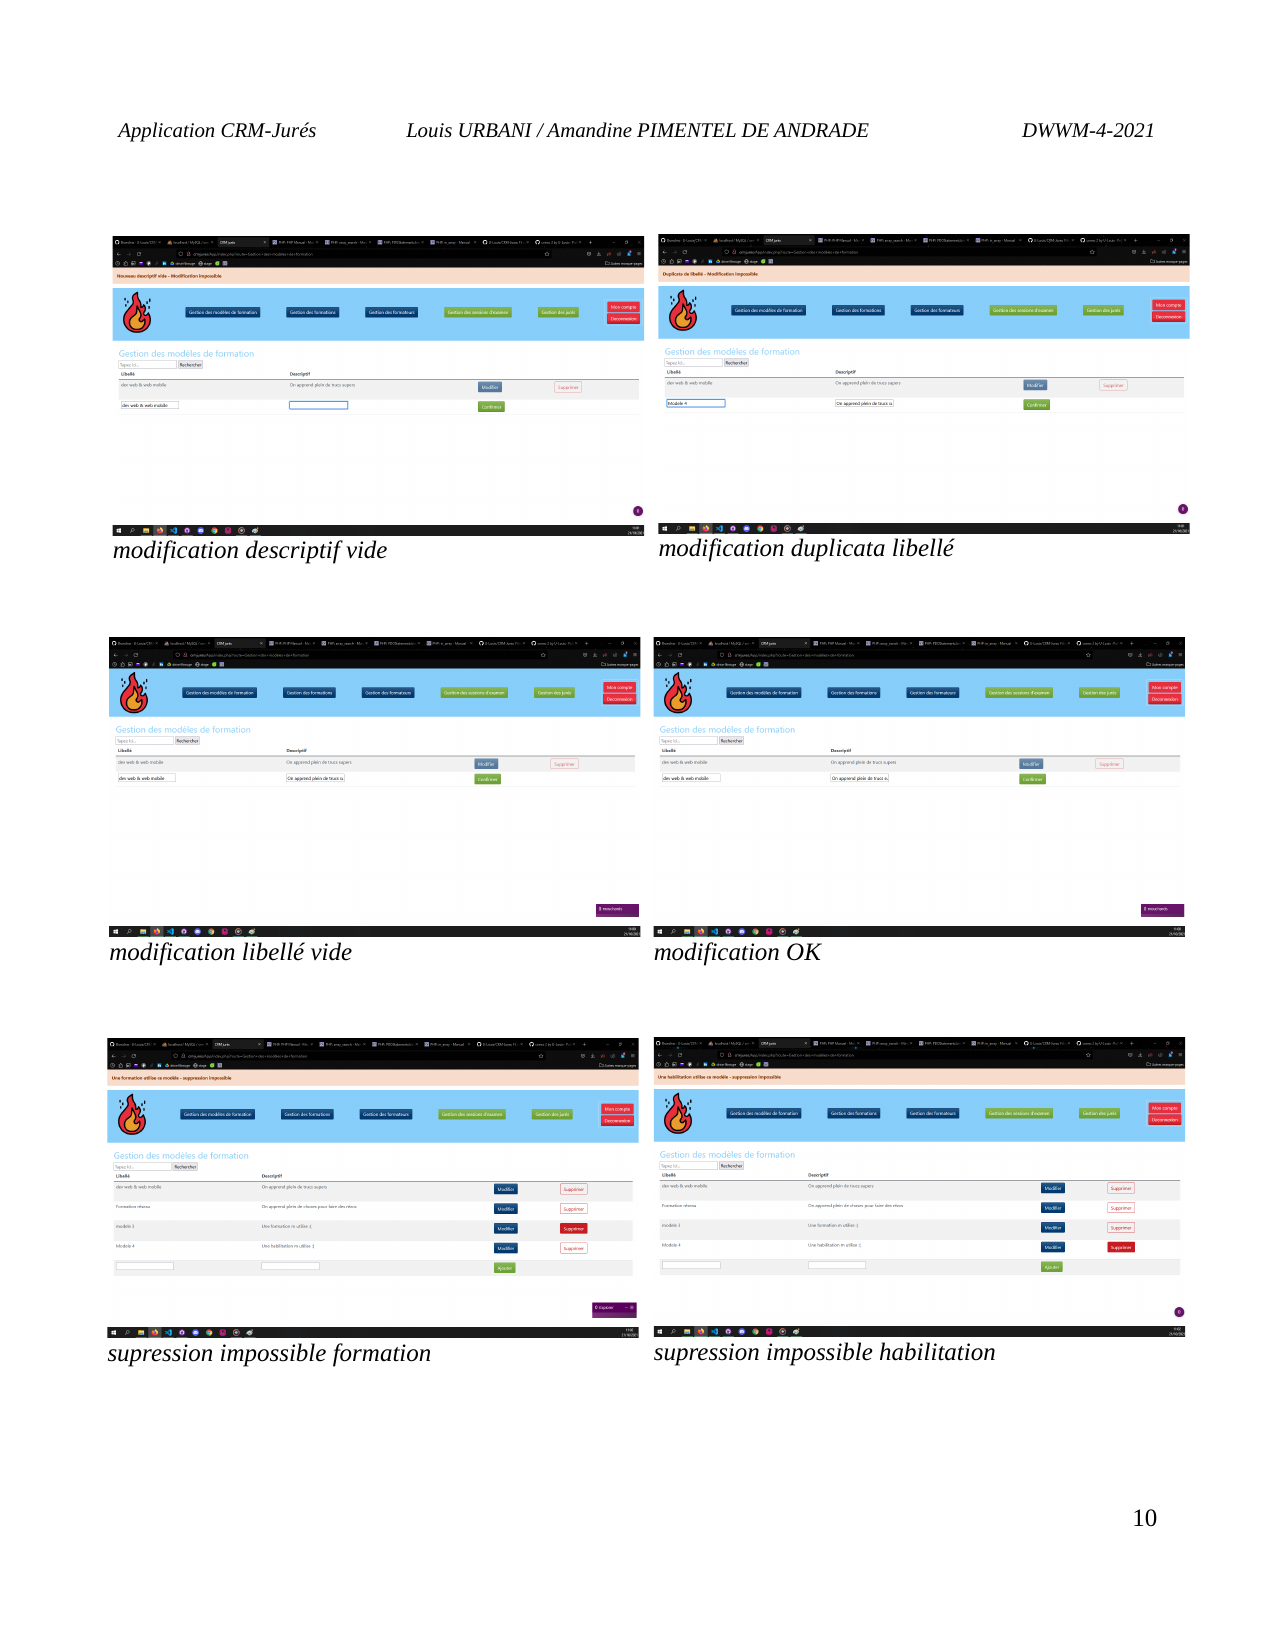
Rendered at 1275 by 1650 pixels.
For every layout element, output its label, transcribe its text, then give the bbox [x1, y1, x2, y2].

text supression impossible formation [107, 1338, 639, 1366]
text modification descriptif vide [113, 536, 644, 564]
text modification OK [653, 937, 1185, 966]
picture [658, 234, 1190, 534]
picture [109, 637, 641, 937]
text modification duplicata libellé [658, 534, 1190, 562]
picture [653, 637, 1185, 937]
picture [653, 1037, 1185, 1337]
text modification libellé vide [109, 937, 641, 965]
picture [112, 236, 645, 536]
text supression impossible habilitation [654, 1337, 1185, 1366]
picture [107, 1038, 639, 1338]
